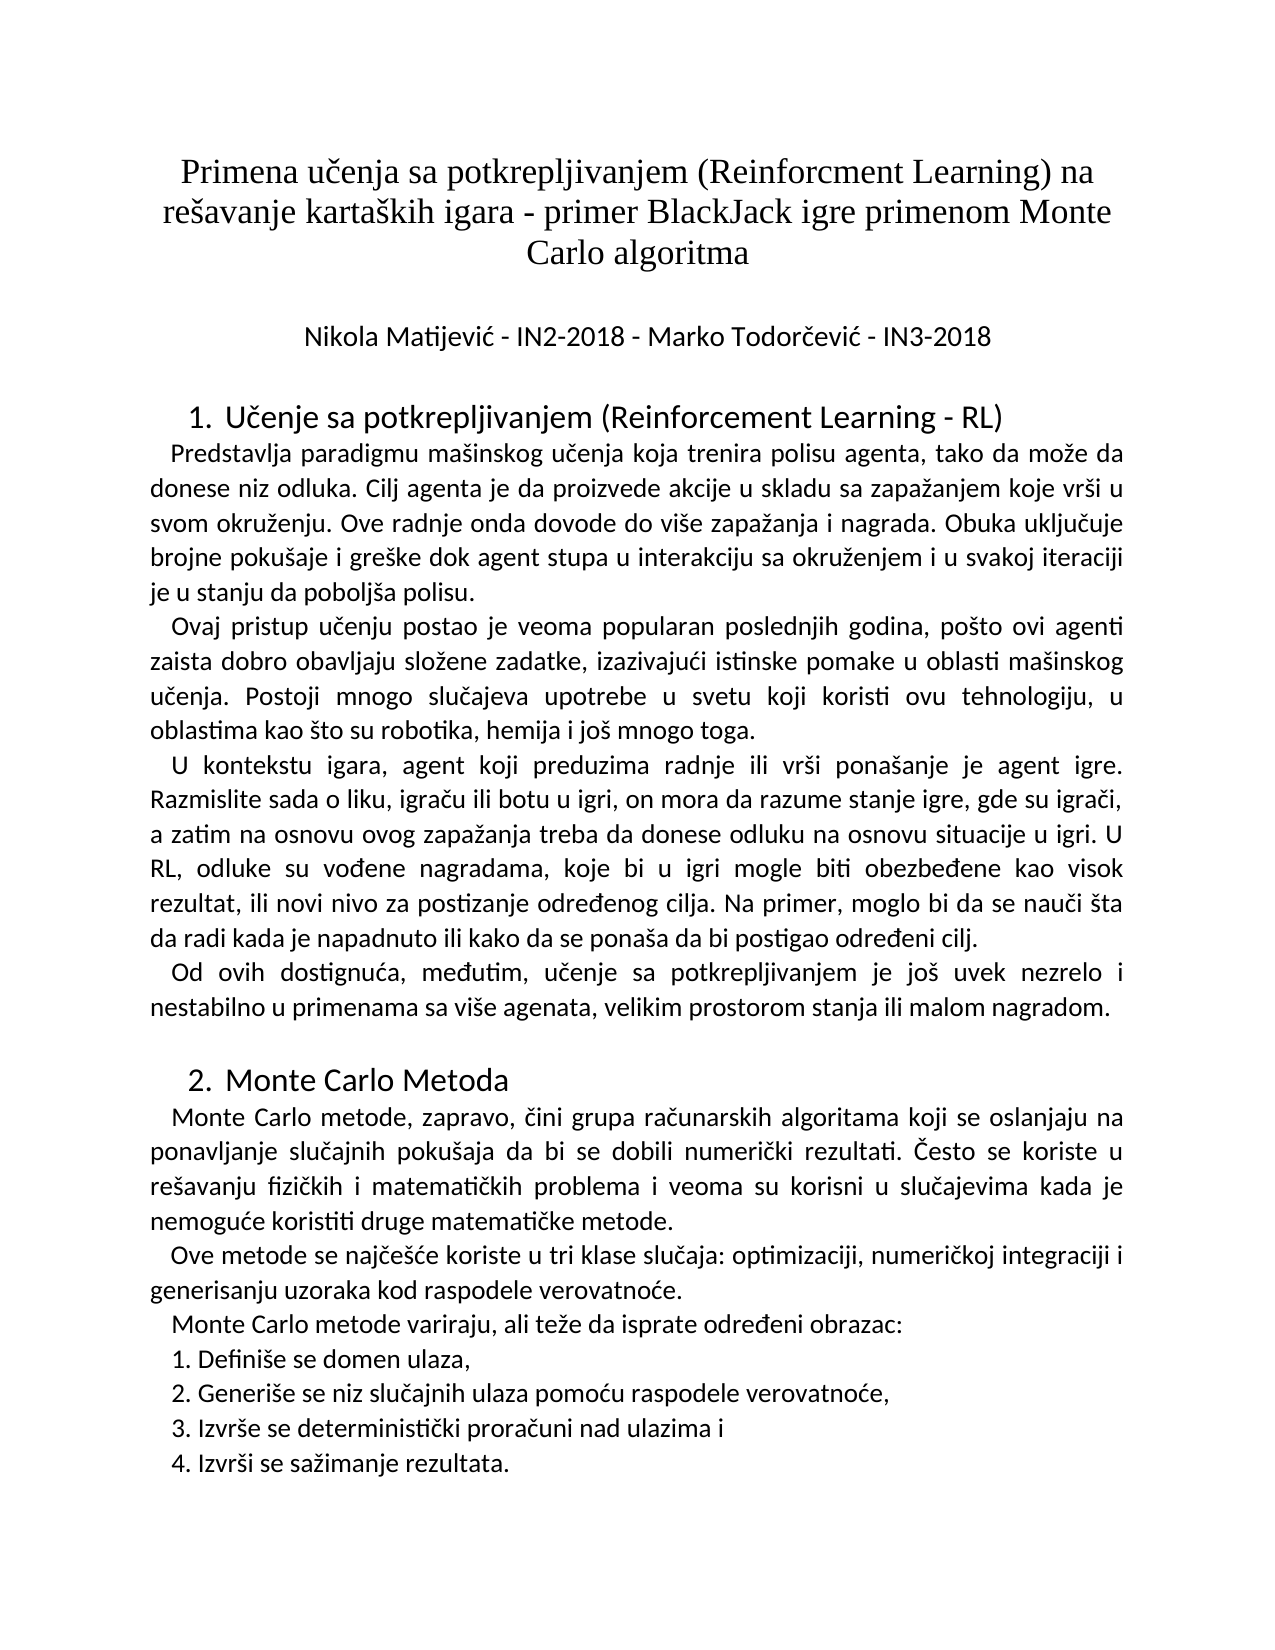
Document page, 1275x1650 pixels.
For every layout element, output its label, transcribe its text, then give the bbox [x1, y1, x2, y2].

text Nikola Matijević - IN2-2018 - Marko Todorčević - IN3-2018 [150, 318, 1125, 353]
text Ovaj pristup učenju postao je veoma popularan poslednjih godina, pošto ovi agenti zaista dobro obavljaju složene zadatke, izazivajući istinske pomake u oblasti mašinskog učenja. Postoji mnogo slučajeva upotrebe u svetu koji koristi ovu tehnologiju, u oblastima kao što su robotika, hemija i još mnogo toga. [150, 609, 1125, 746]
text Predstavlja paradigmu mašinskog učenja koja trenira polisu agenta, tako da može da donese niz odluka. Cilj agenta je da proizvede akcije u skladu sa zapažanjem koje vrši u svom okruženju. Ove radnje onda dovode do više zapažanja i nagrada. Obuka uključuje brojne pokušaje i greške dok agent stupa u interakciju sa okruženjem i u svakoj iteraciji je u stanju da poboljša polisu. [150, 437, 1125, 608]
subtitle Učenje sa potkrepljivanjem (Reinforcement Learning - RL) [187, 396, 1125, 437]
text 1. Definiše se domen ulaza, [150, 1342, 1125, 1375]
title Primena učenja sa potkrepljivanjem (Reinforcment Learning) na rešavanje kartaških igara - primer BlackJack igre primenom Monte Carlo algoritma [150, 150, 526, 272]
text 2. Generiše se niz slučajnih ulaza pomoću raspodele verovatnoće, [150, 1377, 1125, 1409]
text 4. Izvrši se sažimanje rezultata. [150, 1446, 1125, 1479]
text Od ovih dostignuća, međutim, učenje sa potkrepljivanjem je još uvek nezrelo i nestabilno u primenama sa više agenata, velikim prostorom stanja ili malom nagradom. [150, 955, 1125, 1023]
text U kontekstu igara, agent koji preduzima radnje ili vrši ponašanje je agent igre. Razmislite sada o liku, igraču ili botu u igri, on mora da razume stanje igre, gde su igrači, a zatim na osnovu ovog zapažanja treba da donese odluku na osnovu situacije u igri. U RL, odluke su vođene nagradama, koje bi u igri mogle biti obezbeđene kao visok rezultat, ili novi nivo za postizanje određenog cilja. Na primer, moglo bi da se nauči šta da radi kada je napadnuto ili kako da se ponaša da bi postigao određeni cilj. [150, 748, 1125, 954]
text 3. Izvrše se deterministički proračuni nad ulazima i [150, 1411, 1125, 1444]
text Ove metode se najčešće koriste u tri klase slučaja: optimizaciji, numeričkoj integraciji i generisanju uzoraka kod raspodele verovatnoće. [150, 1238, 1125, 1306]
title Primena učenja sa potkrepljivanjem (Reinforcment Learning) na rešavanje kartaških igara - primer BlackJack igre primenom Monte Carlo algoritma [749, 150, 1125, 272]
subtitle Monte Carlo Metoda [187, 1059, 1125, 1100]
text Monte Carlo metode, zapravo, čini grupa računarskih algoritama koji se oslanjaju na ponavljanje slučajnih pokušaja da bi se dobili numerički rezultati. Često se koriste u rešavanju fizičkih i matematičkih problema i veoma su korisni u slučajevima kada je nemoguće koristiti druge matematičke metode. [150, 1100, 1125, 1237]
text Monte Carlo metode variraju, ali teže da isprate određeni obrazac: [150, 1307, 1125, 1340]
